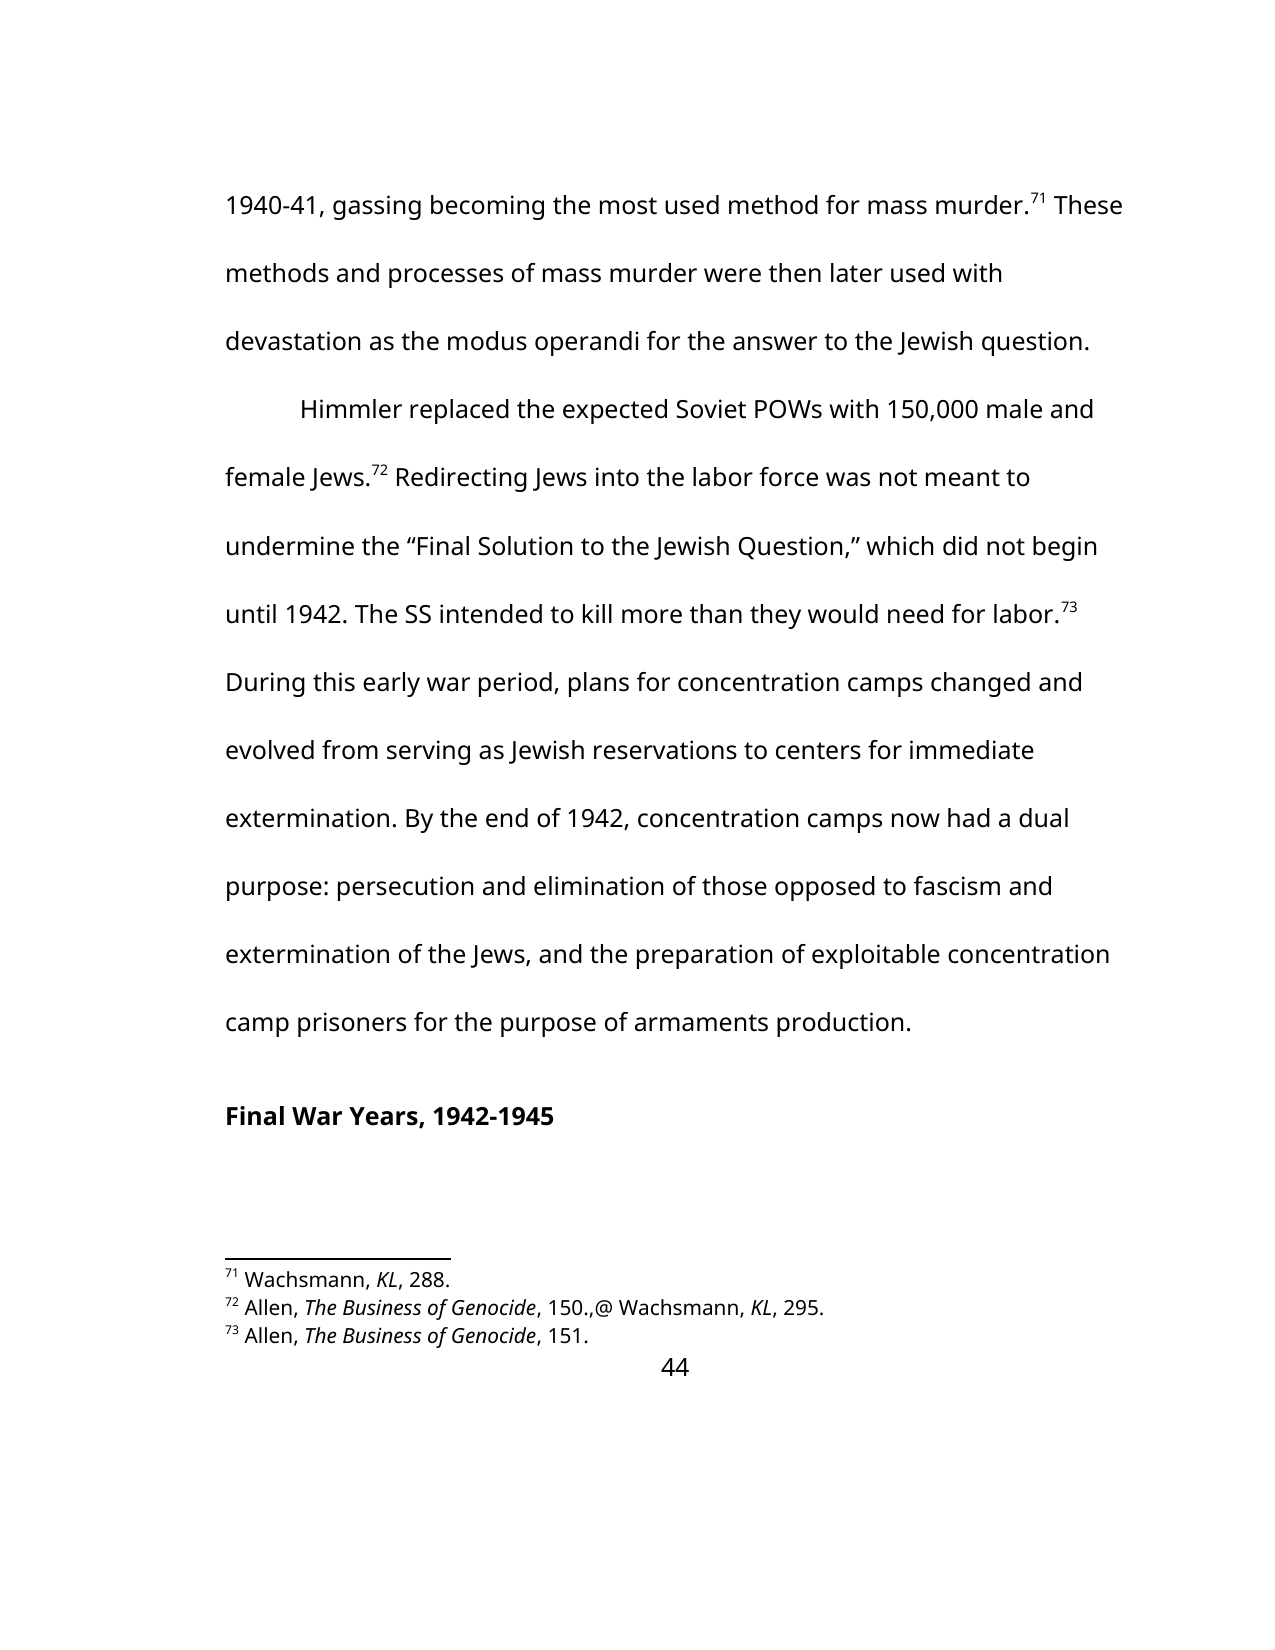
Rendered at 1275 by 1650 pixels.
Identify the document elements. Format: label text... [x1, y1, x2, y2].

text Allen, The Business of Genocide, 150.,@ Wachsmann, KL, 295. [225, 1293, 1125, 1322]
text Wachsmann, KL, 288. [225, 1265, 1125, 1293]
text Final War Years, 1942-1945 [225, 1098, 1125, 1132]
text 1940-41, gassing becoming the most used method for mass murder. These methods and processes of mass murder were then later used with devastation as the modus operandi for the answer to the Jewish question. [225, 187, 1125, 358]
text Himmler replaced the expected Soviet POWs with 150,000 male and female Jews. Redirecting Jews into the labor force was not meant to undermine the “Final Solution to the Jewish Question,” which did not begin until 1942. The SS intended to kill more than they would need for labor. During this early war period, plans for concentration camps changed and evolved from serving as Jewish reservations to centers for immediate extermination. By the end of 1942, concentration camps now had a dual purpose: persecution and elimination of those opposed to fascism and extermination of the Jews, and the preparation of exploitable concentration camp prisoners for the purpose of armaments production. [225, 392, 1125, 1039]
text Allen, The Business of Genocide, 151. [225, 1322, 1125, 1350]
